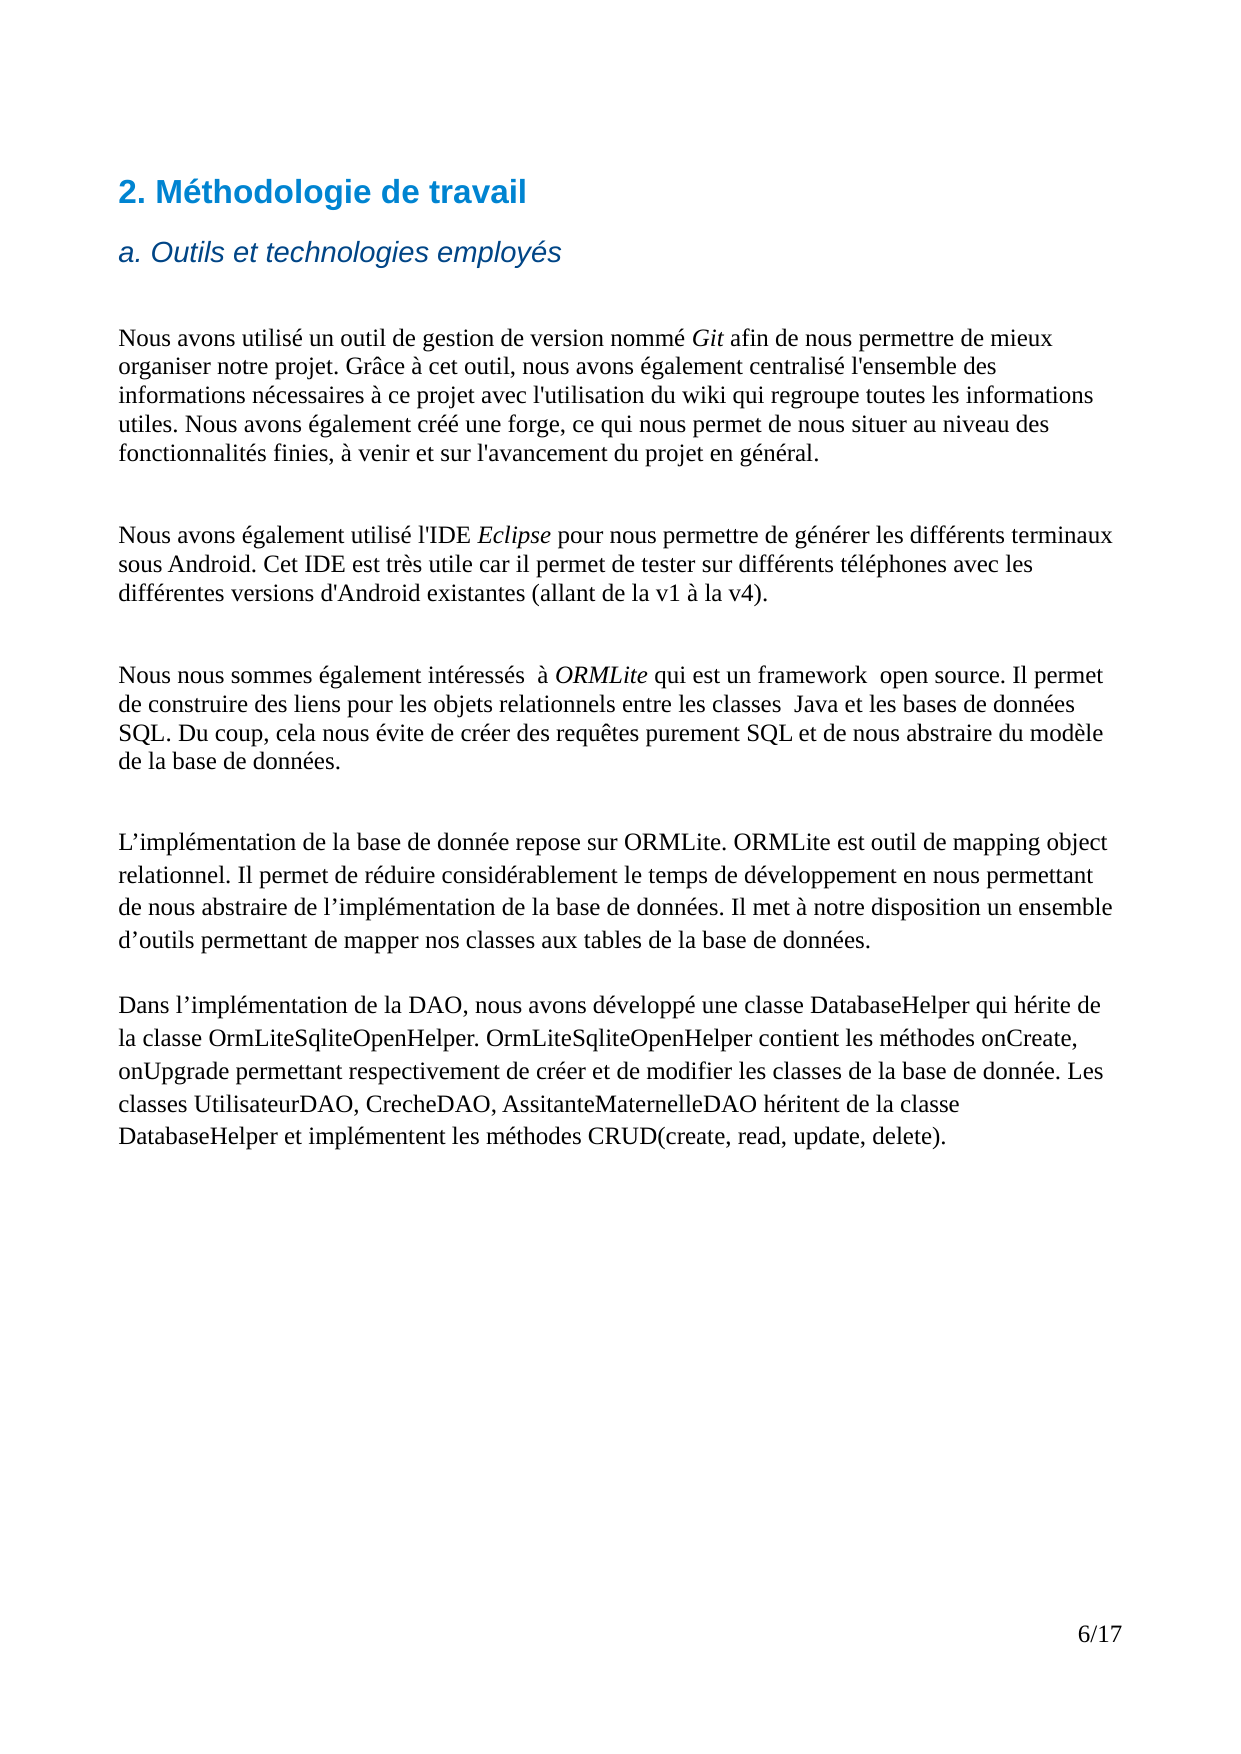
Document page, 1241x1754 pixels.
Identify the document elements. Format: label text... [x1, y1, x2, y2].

text Dans l’implémentation de la DAO, nous avons développé une classe DatabaseHelper qui hérite de la classe OrmLiteSqliteOpenHelper. OrmLiteSqliteOpenHelper contient les méthodes onCreate, onUpgrade permettant respectivement de créer et de modifier les classes de la base de donnée. Les classes UtilisateurDAO, CrecheDAO, AssitanteMaternelleDAO héritent de la classe DatabaseHelper et implémentent les méthodes CRUD(create, read, update, delete). [118, 991, 1122, 1150]
text Nous avons également utilisé l'IDE Eclipse pour nous permettre de générer les différents terminaux sous Android. Cet IDE est très utile car il permet de tester sur différents téléphones avec les différentes versions d'Android existantes (allant de la v1 à la v4). [118, 520, 1122, 606]
text Nous nous sommes également intéressés à ORMLite qui est un framework open source. Il permet de construire des liens pour les objets relationnels entre les classes Java et les bases de données SQL. Du coup, cela nous évite de créer des requêtes purement SQL et de nous abstraire du modèle de la base de données. [118, 660, 1122, 775]
text L’implémentation de la base de donnée repose sur ORMLite. ORMLite est outil de mapping object relationnel. Il permet de réduire considérablement le temps de développement en nous permettant de nous abstraire de l’implémentation de la base de données. Il met à notre disposition un ensemble d’outils permettant de mapper nos classes aux tables de la base de données. [118, 827, 1122, 954]
text Nous avons utilisé un outil de gestion de version nommé Git afin de nous permettre de mieux organiser notre projet. Grâce à cet outil, nous avons également centralisé l'ensemble des informations nécessaires à ce projet avec l'utilisation du wiki qui regroupe toutes les informations utiles. Nous avons également créé une forge, ce qui nous permet de nous situer au niveau des fonctionnalités finies, à venir et sur l'avancement du projet en général. [118, 323, 1122, 466]
subtitle 2. Méthodologie de travail [118, 172, 1122, 210]
subtitle a. Outils et technologies employés [118, 235, 1122, 269]
